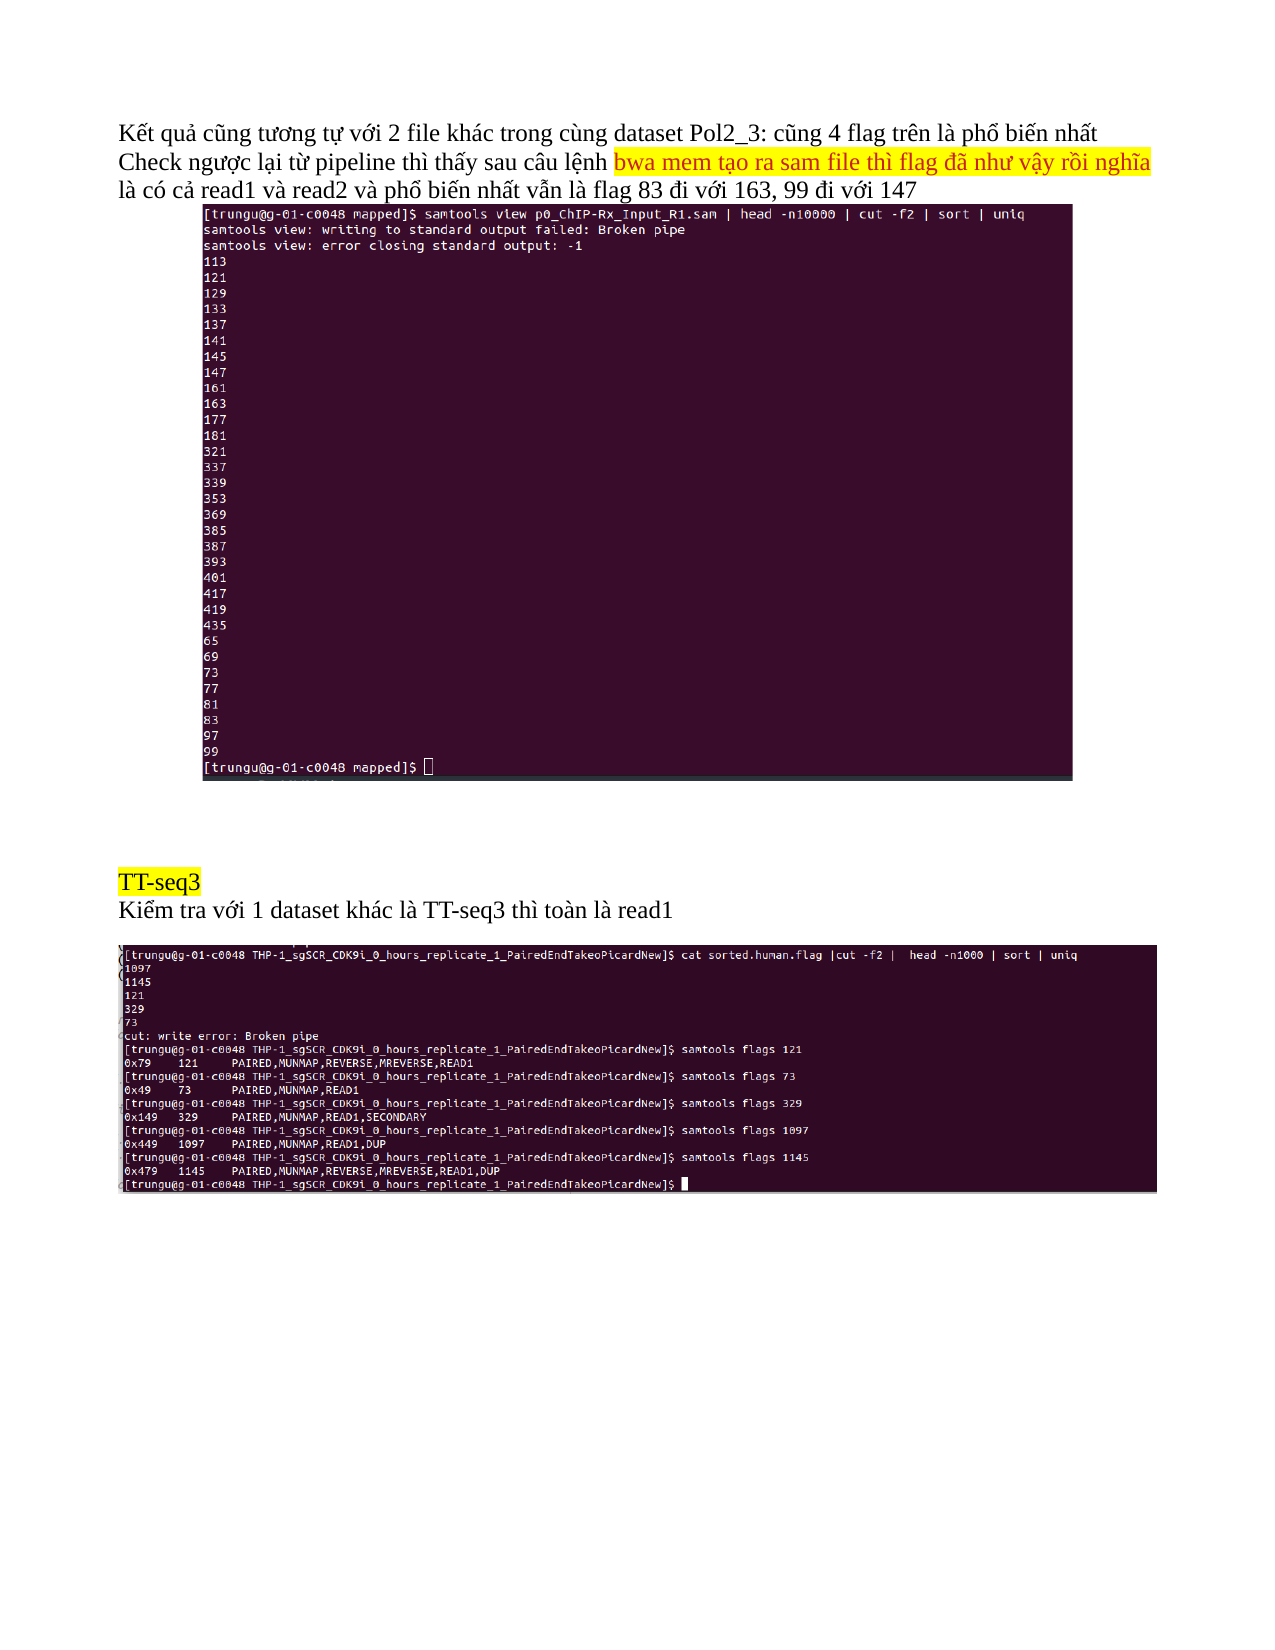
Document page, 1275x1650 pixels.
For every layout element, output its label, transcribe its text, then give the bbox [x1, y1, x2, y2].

picture [118, 945, 1157, 1194]
text Check ngược lại từ pipeline thì thấy sau câu lệnh bwa mem tạo ra sam file thì flag đã như vậy rồi nghĩa là có cả read1 và read2 và phổ biến nhất vẫn là flag 83 đi với 163, 99 đi với 147 [118, 147, 1157, 204]
picture [202, 204, 1073, 781]
text Kiểm tra với 1 dataset khác là TT-seq3 thì toàn là read1 [118, 896, 1157, 924]
text Kết quả cũng tương tự với 2 file khác trong cùng dataset Pol2_3: cũng 4 flag trên là phổ biến nhất [118, 118, 1157, 147]
text TT-seq3 [118, 867, 1157, 896]
